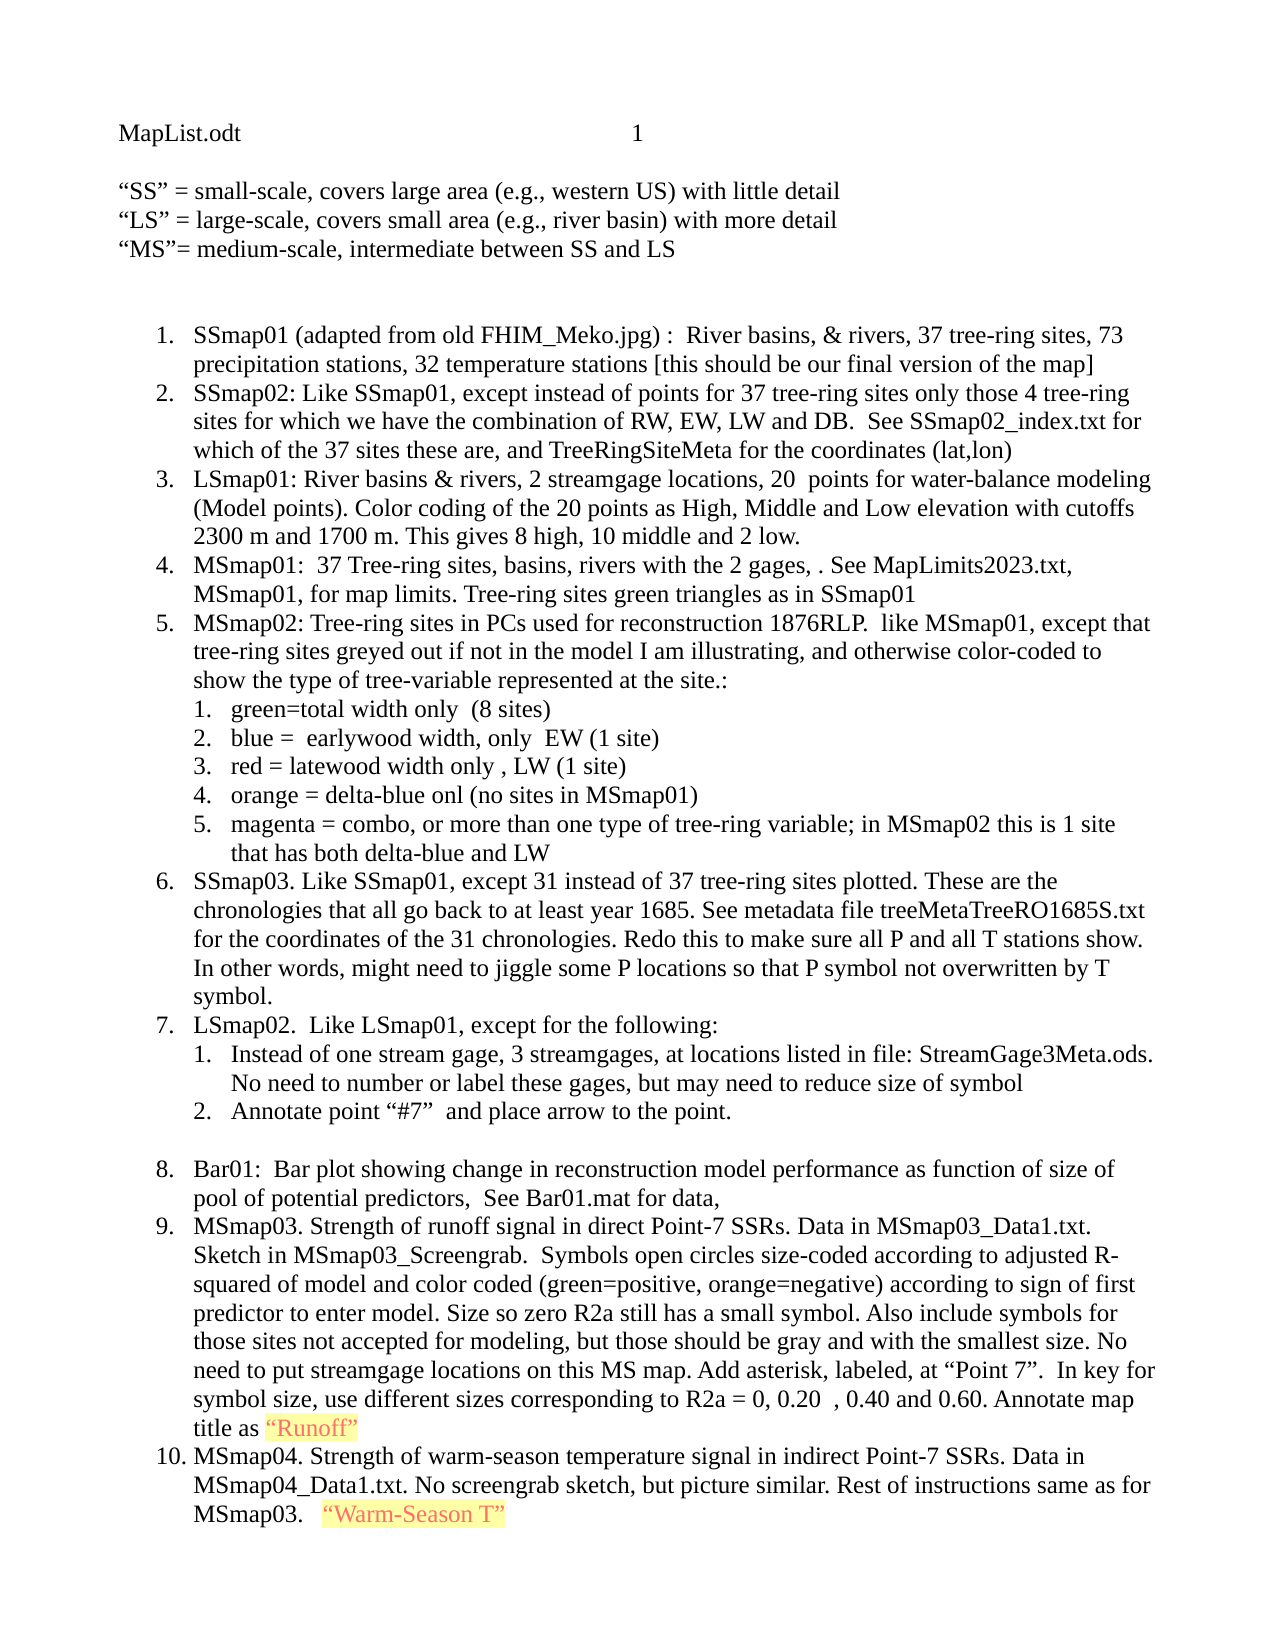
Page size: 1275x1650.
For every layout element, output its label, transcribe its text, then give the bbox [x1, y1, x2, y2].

list red = latewood width only , LW (1 site) [193, 751, 1157, 780]
list Instead of one stream gage, 3 streamgages, at locations listed in file: StreamGage3Meta.ods. No need to number or label these gages, but may need to reduce size of symbol [193, 1039, 1157, 1096]
list SSmap03. Like SSmap01, except 31 instead of 37 tree-ring sites plotted. These are the chronologies that all go back to at least year 1685. See metadata file treeMetaTreeRO1685S.txt for the coordinates of the 31 chronologies. Redo this to make sure all P and all T stations show. In other words, might need to jiggle some P locations so that P symbol not overwritten by T symbol. [156, 866, 1157, 1010]
list orange = delta-blue onl (no sites in MSmap01) [193, 780, 1157, 809]
list MSmap01: 37 Tree-ring sites, basins, rivers with the 2 gages, . See MapLimits2023.txt, MSmap01, for map limits. Tree-ring sites green triangles as in SSmap01 [156, 550, 1157, 608]
list SSmap02: Like SSmap01, except instead of points for 37 tree-ring sites only those 4 tree-ring sites for which we have the combination of RW, EW, LW and DB. See SSmap02_index.txt for which of the 37 sites these are, and TreeRingSiteMeta for the coordinates (lat,lon) [156, 378, 1157, 464]
list LSmap01: River basins & rivers, 2 streamgage locations, 20 points for water-balance modeling (Model points). Color coding of the 20 points as High, Middle and Low elevation with cutoffs 2300 m and 1700 m. This gives 8 high, 10 middle and 2 low. [156, 464, 1157, 550]
text “LS” = large-scale, covers small area (e.g., river basin) with more detail [118, 205, 1157, 234]
list MSmap03. Strength of runoff signal in direct Point-7 SSRs. Data in MSmap03_Data1.txt. Sketch in MSmap03_Screengrab. Symbols open circles size-coded according to adjusted R-squared of model and color coded (green=positive, orange=negative) according to sign of first predictor to enter model. Size so zero R2a still has a small symbol. Also include symbols for those sites not accepted for modeling, but those should be gray and with the smallest size. No need to put streamgage locations on this MS map. Add asterisk, labeled, at “Point 7”. In key for symbol size, use different sizes corresponding to R2a = 0, 0.20 , 0.40 and 0.60. Annotate map title as “Runoff” [156, 1211, 1157, 1441]
text “MS”= medium-scale, intermediate between SS and LS [118, 234, 1157, 263]
list Bar01: Bar plot showing change in reconstruction model performance as function of size of pool of potential predictors, See Bar01.mat for data, [156, 1154, 1157, 1211]
list blue = earlywood width, only EW (1 site) [193, 723, 1157, 751]
list MSmap02: Tree-ring sites in PCs used for reconstruction 1876RLP. like MSmap01, except that tree-ring sites greyed out if not in the model I am illustrating, and otherwise color-coded to show the type of tree-variable represented at the site.: [156, 608, 1157, 694]
list SSmap01 (adapted from old FHIM_Meko.jpg) : River basins, & rivers, 37 tree-ring sites, 73 precipitation stations, 32 temperature stations [this should be our final version of the map] [156, 320, 1157, 378]
list Annotate point “#7” and place arrow to the point. [193, 1096, 1157, 1154]
list LSmap02. Like LSmap01, except for the following: [156, 1010, 1157, 1039]
list green=total width only (8 sites) [193, 694, 1157, 723]
list magenta = combo, or more than one type of tree-ring variable; in MSmap02 this is 1 site that has both delta-blue and LW [193, 809, 1157, 866]
text “SS” = small-scale, covers large area (e.g., western US) with little detail [118, 176, 1157, 205]
list MSmap04. Strength of warm-season temperature signal in indirect Point-7 SSRs. Data in MSmap04_Data1.txt. No screengrab sketch, but picture similar. Rest of instructions same as for MSmap03. “Warm-Season T” [156, 1441, 1157, 1528]
